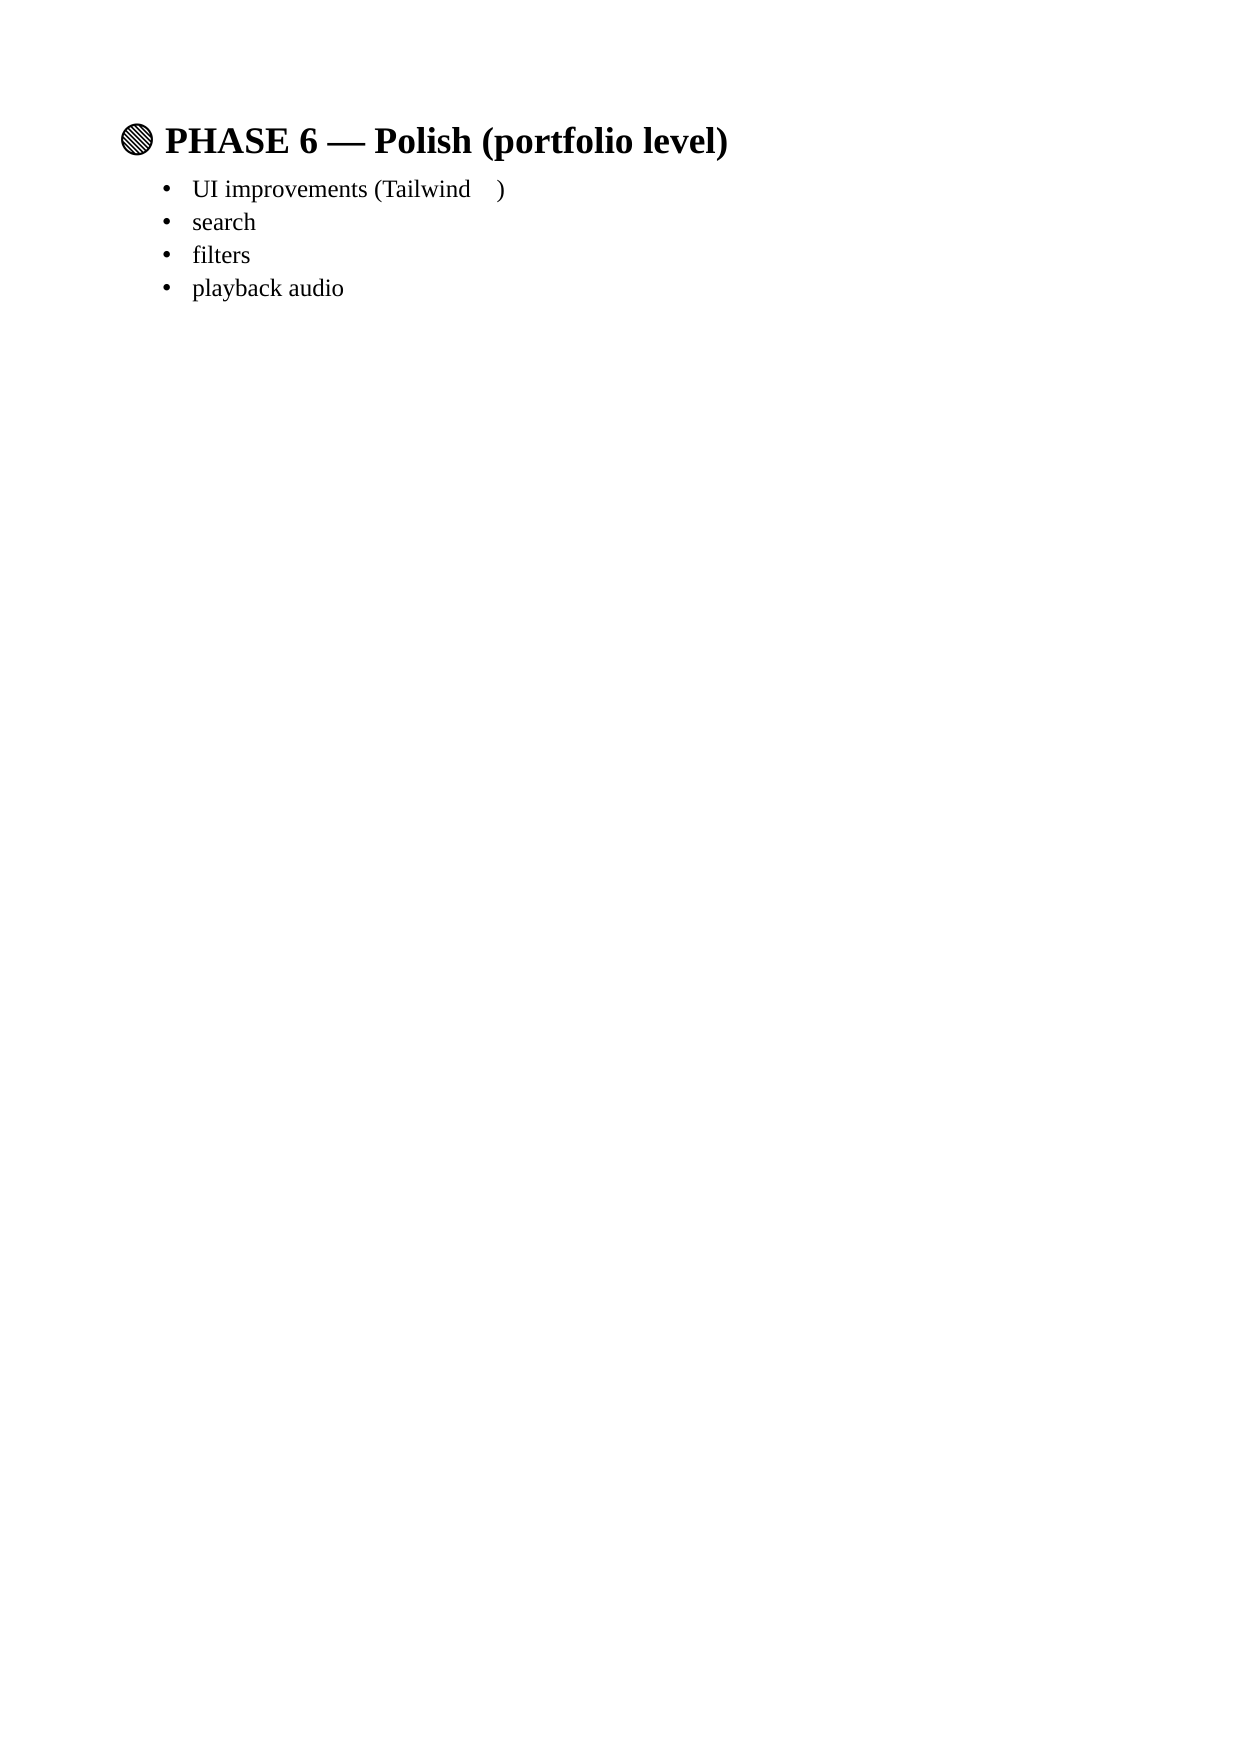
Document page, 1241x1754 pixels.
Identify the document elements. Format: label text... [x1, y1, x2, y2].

list playback audio [162, 273, 1122, 302]
list filters [162, 240, 1122, 268]
list search [162, 207, 1122, 236]
list UI improvements (Tailwind 👀) [162, 174, 1122, 202]
subtitle 🟢 PHASE 6 — Polish (portfolio level) [118, 118, 1122, 161]
